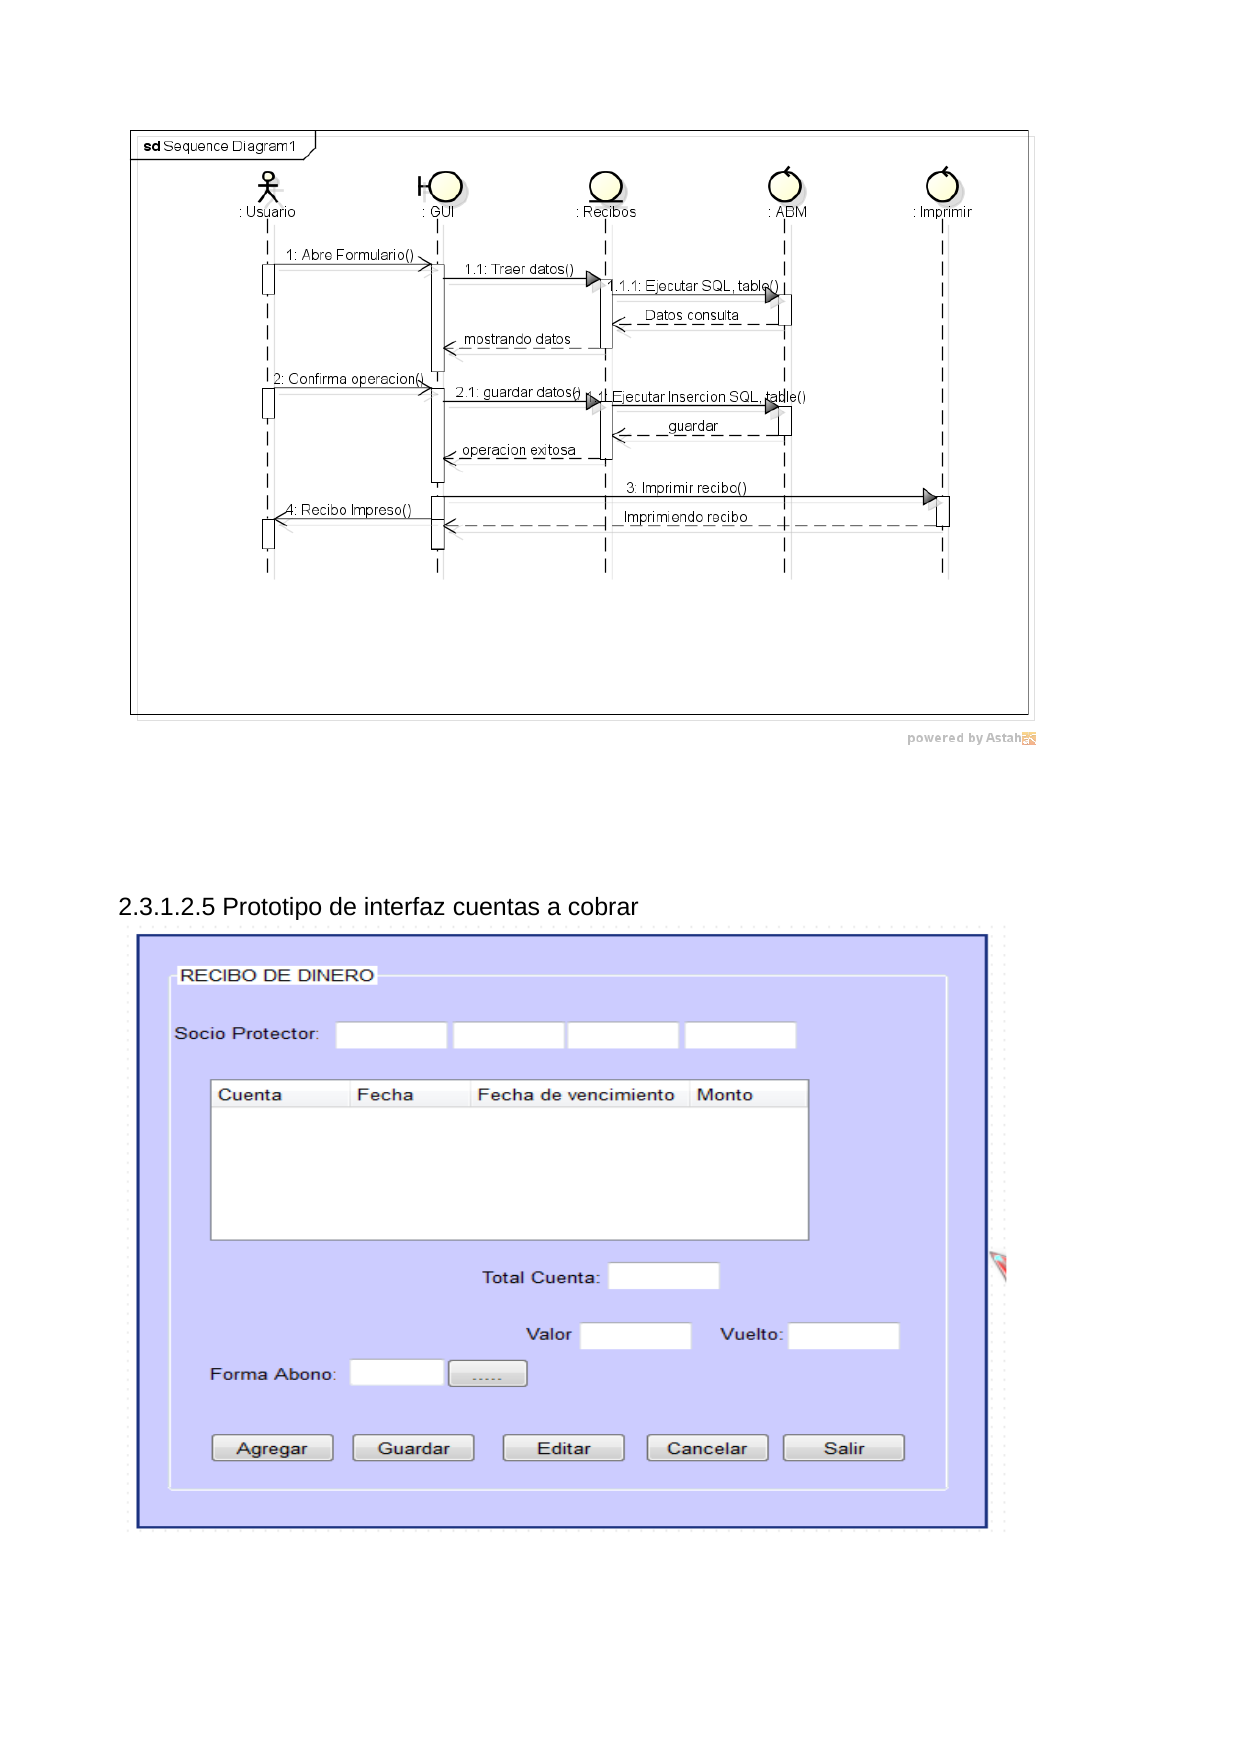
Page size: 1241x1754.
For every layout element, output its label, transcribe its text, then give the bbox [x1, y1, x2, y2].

text 2.3.1.2.5 Prototipo de interfaz cuentas a cobrar [118, 892, 1122, 921]
